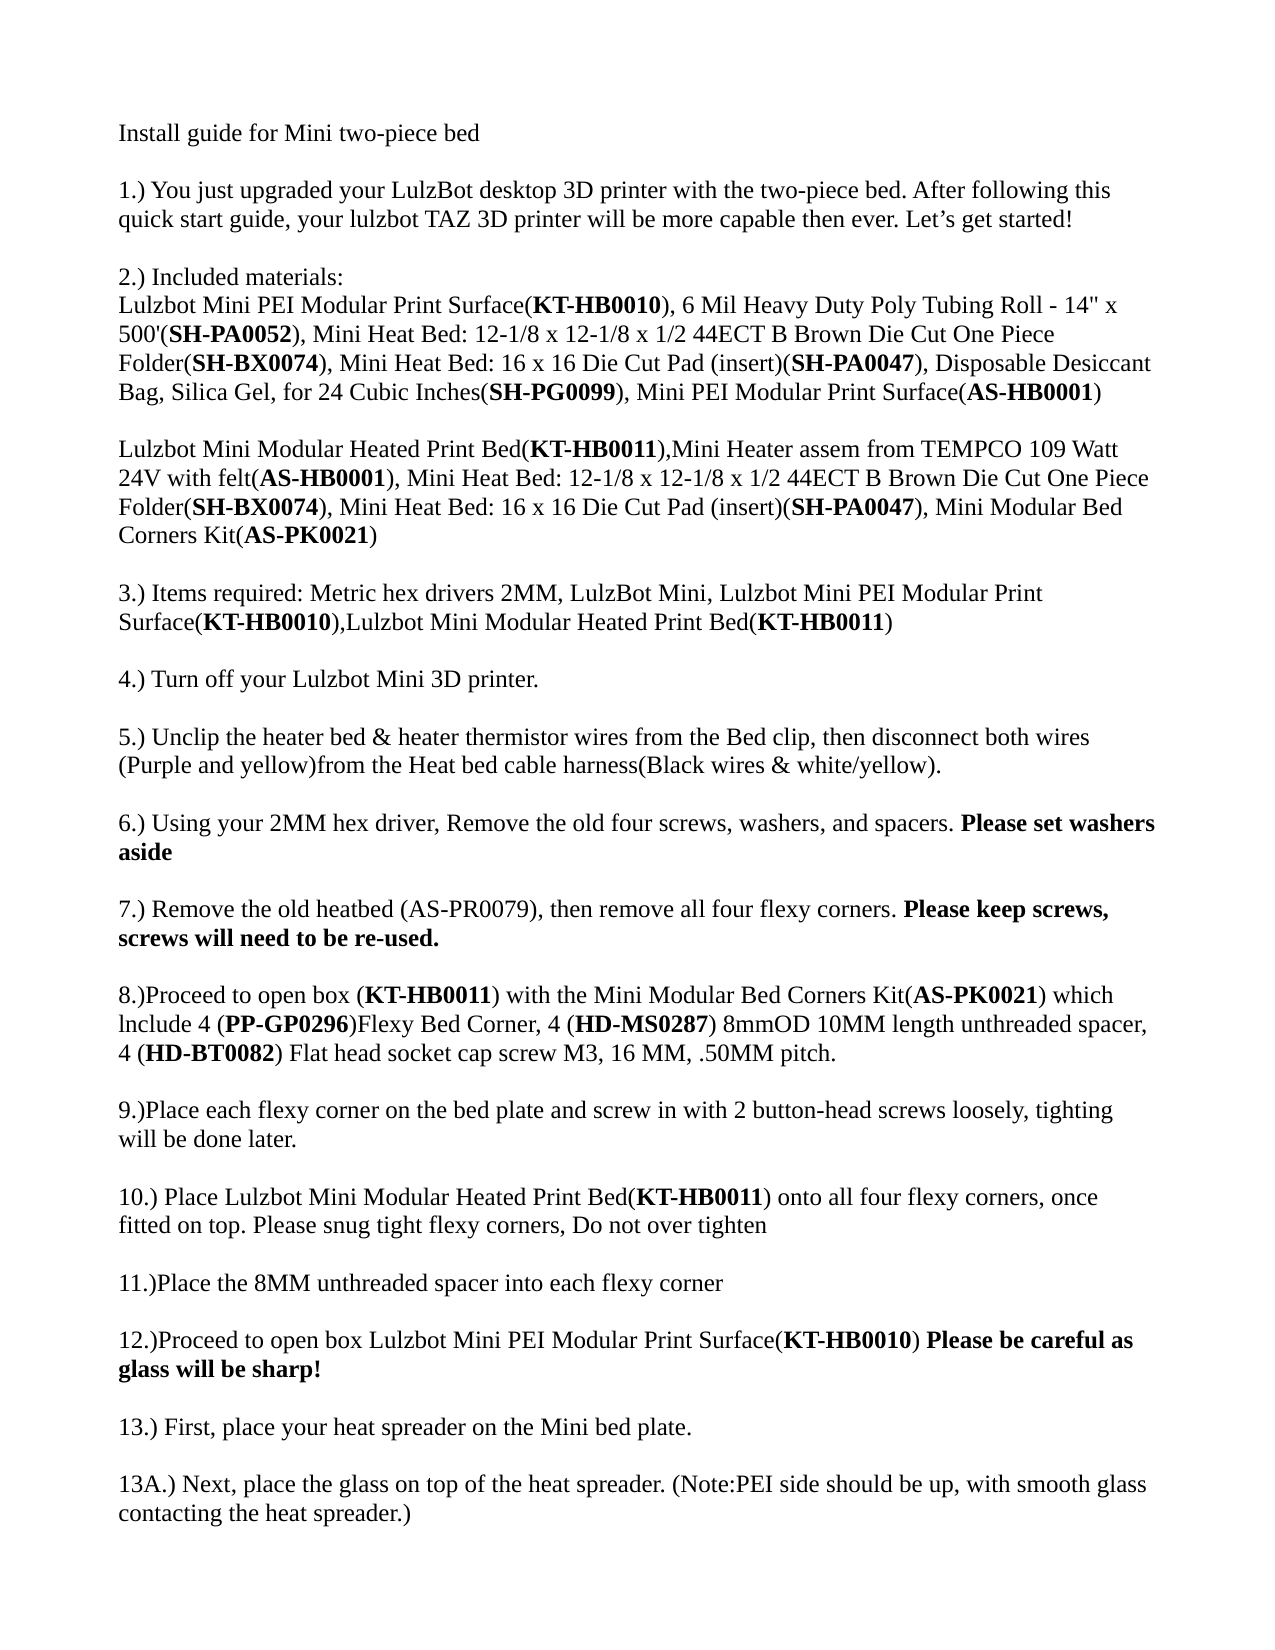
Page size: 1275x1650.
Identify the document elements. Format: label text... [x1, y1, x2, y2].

text 6.) Using your 2MM hex driver, Remove the old four screws, washers, and spacers. Please set washers aside [118, 808, 1157, 866]
text 7.) Remove the old heatbed (AS-PR0079), then remove all four flexy corners. Please keep screws, screws will need to be re-used. [118, 894, 1157, 952]
text 2.) Included materials: [118, 262, 1157, 291]
text Install guide for Mini two-piece bed [118, 118, 1157, 147]
text 11.)Place the 8MM unthreaded spacer into each flexy corner [118, 1268, 1157, 1297]
text 3.) Items required: Metric hex drivers 2MM, LulzBot Mini, Lulzbot Mini PEI Modular Print Surface(KT-HB0010),Lulzbot Mini Modular Heated Print Bed(KT-HB0011) [118, 578, 1157, 636]
text 13A.) Next, place the glass on top of the heat spreader. (Note:PEI side should be up, with smooth glass contacting the heat spreader.) [118, 1469, 1157, 1527]
text Lulzbot Mini Modular Heated Print Bed(KT-HB0011),Mini Heater assem from TEMPCO 109 Watt 24V with felt(AS-HB0001), Mini Heat Bed: 12-1/8 x 12-1/8 x 1/2 44ECT B Brown Die Cut One Piece Folder(SH-BX0074), Mini Heat Bed: 16 x 16 Die Cut Pad (insert)(SH-PA0047), Mini Modular Bed Corners Kit(AS-PK0021) [118, 434, 1157, 549]
text 1.) You just upgraded your LulzBot desktop 3D printer with the two-piece bed. After following this quick start guide, your lulzbot TAZ 3D printer will be more capable then ever. Let’s get started! [118, 176, 1157, 233]
text 5.) Unclip the heater bed & heater thermistor wires from the Bed clip, then disconnect both wires (Purple and yellow)from the Heat bed cable harness(Black wires & white/yellow). [118, 722, 1157, 779]
text 13.) First, place your heat spreader on the Mini bed plate. [118, 1412, 1157, 1441]
text 4.) Turn off your Lulzbot Mini 3D printer. [118, 664, 1157, 693]
text 12.)Proceed to open box Lulzbot Mini PEI Modular Print Surface(KT-HB0010) Please be careful as glass will be sharp! [118, 1326, 1157, 1383]
text 8.)Proceed to open box (KT-HB0011) with the Mini Modular Bed Corners Kit(AS-PK0021) which lnclude 4 (PP-GP0296)Flexy Bed Corner, 4 (HD-MS0287) 8mmOD 10MM length unthreaded spacer, 4 (HD-BT0082) Flat head socket cap screw M3, 16 MM, .50MM pitch. [118, 981, 1157, 1067]
text 9.)Place each flexy corner on the bed plate and screw in with 2 button-head screws loosely, tighting will be done later. [118, 1096, 1157, 1153]
text Lulzbot Mini PEI Modular Print Surface(KT-HB0010), 6 Mil Heavy Duty Poly Tubing Roll - 14" x 500'(SH-PA0052), Mini Heat Bed: 12-1/8 x 12-1/8 x 1/2 44ECT B Brown Die Cut One Piece Folder(SH-BX0074), Mini Heat Bed: 16 x 16 Die Cut Pad (insert)(SH-PA0047), Disposable Desiccant Bag, Silica Gel, for 24 Cubic Inches(SH-PG0099), Mini PEI Modular Print Surface(AS-HB0001) [118, 291, 1157, 406]
text 10.) Place Lulzbot Mini Modular Heated Print Bed(KT-HB0011) onto all four flexy corners, once fitted on top. Please snug tight flexy corners, Do not over tighten [118, 1182, 1157, 1239]
